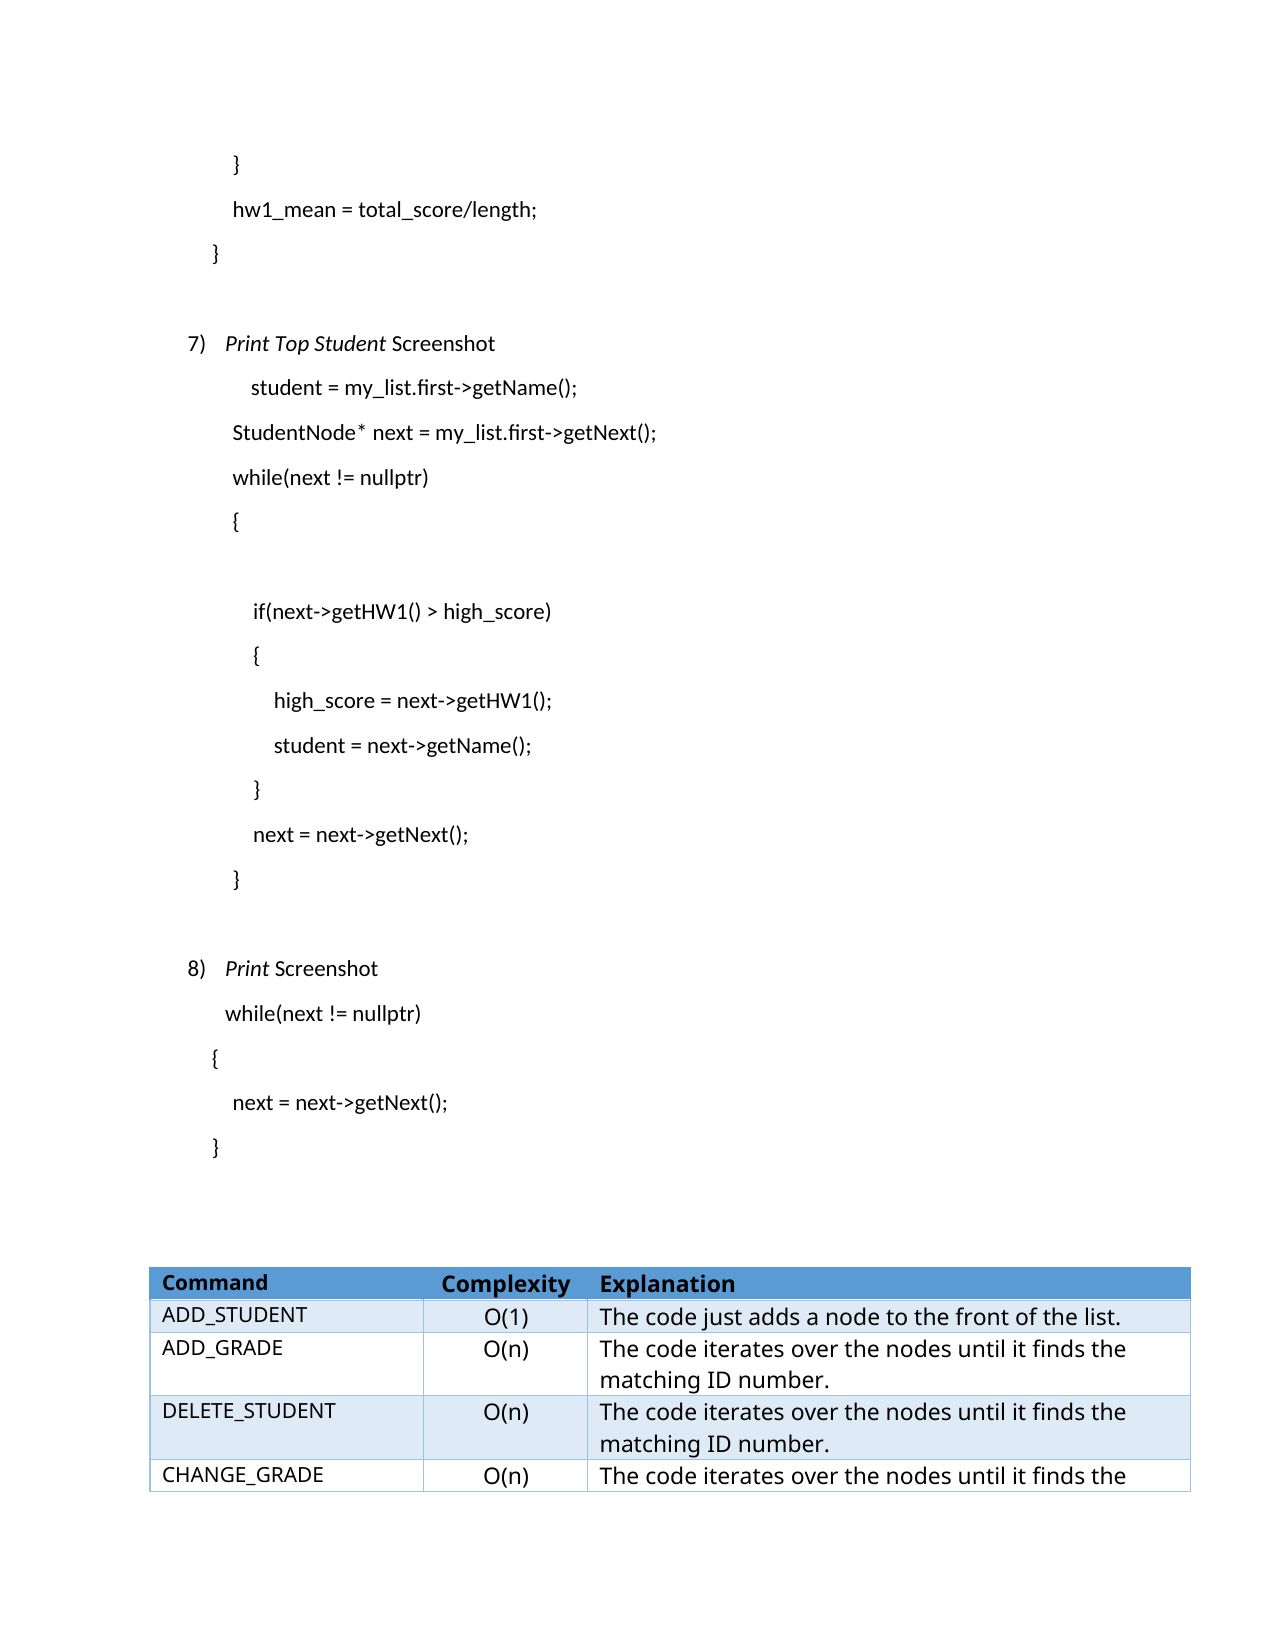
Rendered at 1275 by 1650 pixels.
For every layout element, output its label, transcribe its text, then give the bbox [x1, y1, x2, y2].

text hw1_mean = total_score/length; [150, 195, 1125, 223]
table_cell ADD_STUDENT [151, 1301, 423, 1332]
text } [150, 776, 1125, 804]
table_cell O(n) [424, 1460, 587, 1491]
text { [150, 1044, 1125, 1072]
table_cell CHANGE_GRADE [151, 1460, 423, 1491]
text if(next->getHW1() > high_score) [150, 597, 1125, 625]
text next = next->getNext(); [150, 820, 1125, 848]
table_cell The code iterates over the nodes until it finds the matching ID number. [588, 1396, 1190, 1459]
text { [150, 507, 1125, 536]
text next = next->getNext(); [150, 1088, 1125, 1116]
text while(next != nullptr) [150, 463, 1125, 491]
table_header Complexity [424, 1268, 587, 1299]
table_cell ADD_GRADE [151, 1333, 423, 1395]
table_cell O(n) [424, 1333, 587, 1395]
text high_score = next->getHW1(); [150, 686, 1125, 714]
table_cell O(1) [424, 1301, 587, 1332]
table_cell DELETE_STUDENT [151, 1396, 423, 1459]
text } [150, 865, 1125, 893]
text while(next != nullptr) [150, 999, 1125, 1027]
text } [150, 239, 1125, 267]
table_cell O(n) [424, 1396, 587, 1459]
text StudentNode* next = my_list.first->getNext(); [150, 418, 1125, 446]
table_cell The code iterates over the nodes until it finds the [588, 1460, 1190, 1491]
list Print Screenshot [187, 954, 1125, 982]
text } [150, 150, 1125, 178]
table_header Command [151, 1268, 423, 1299]
table_cell The code just adds a node to the front of the list. [588, 1301, 1190, 1332]
table_header Explanation [588, 1268, 1190, 1299]
text { [150, 642, 1125, 669]
text student = next->getName(); [150, 731, 1125, 759]
text } [150, 1133, 1125, 1161]
list Print Top Student Screenshot [187, 329, 1125, 357]
table_cell The code iterates over the nodes until it finds the matching ID number. [588, 1333, 1190, 1395]
text student = my_list.first->getName(); [150, 373, 1125, 401]
